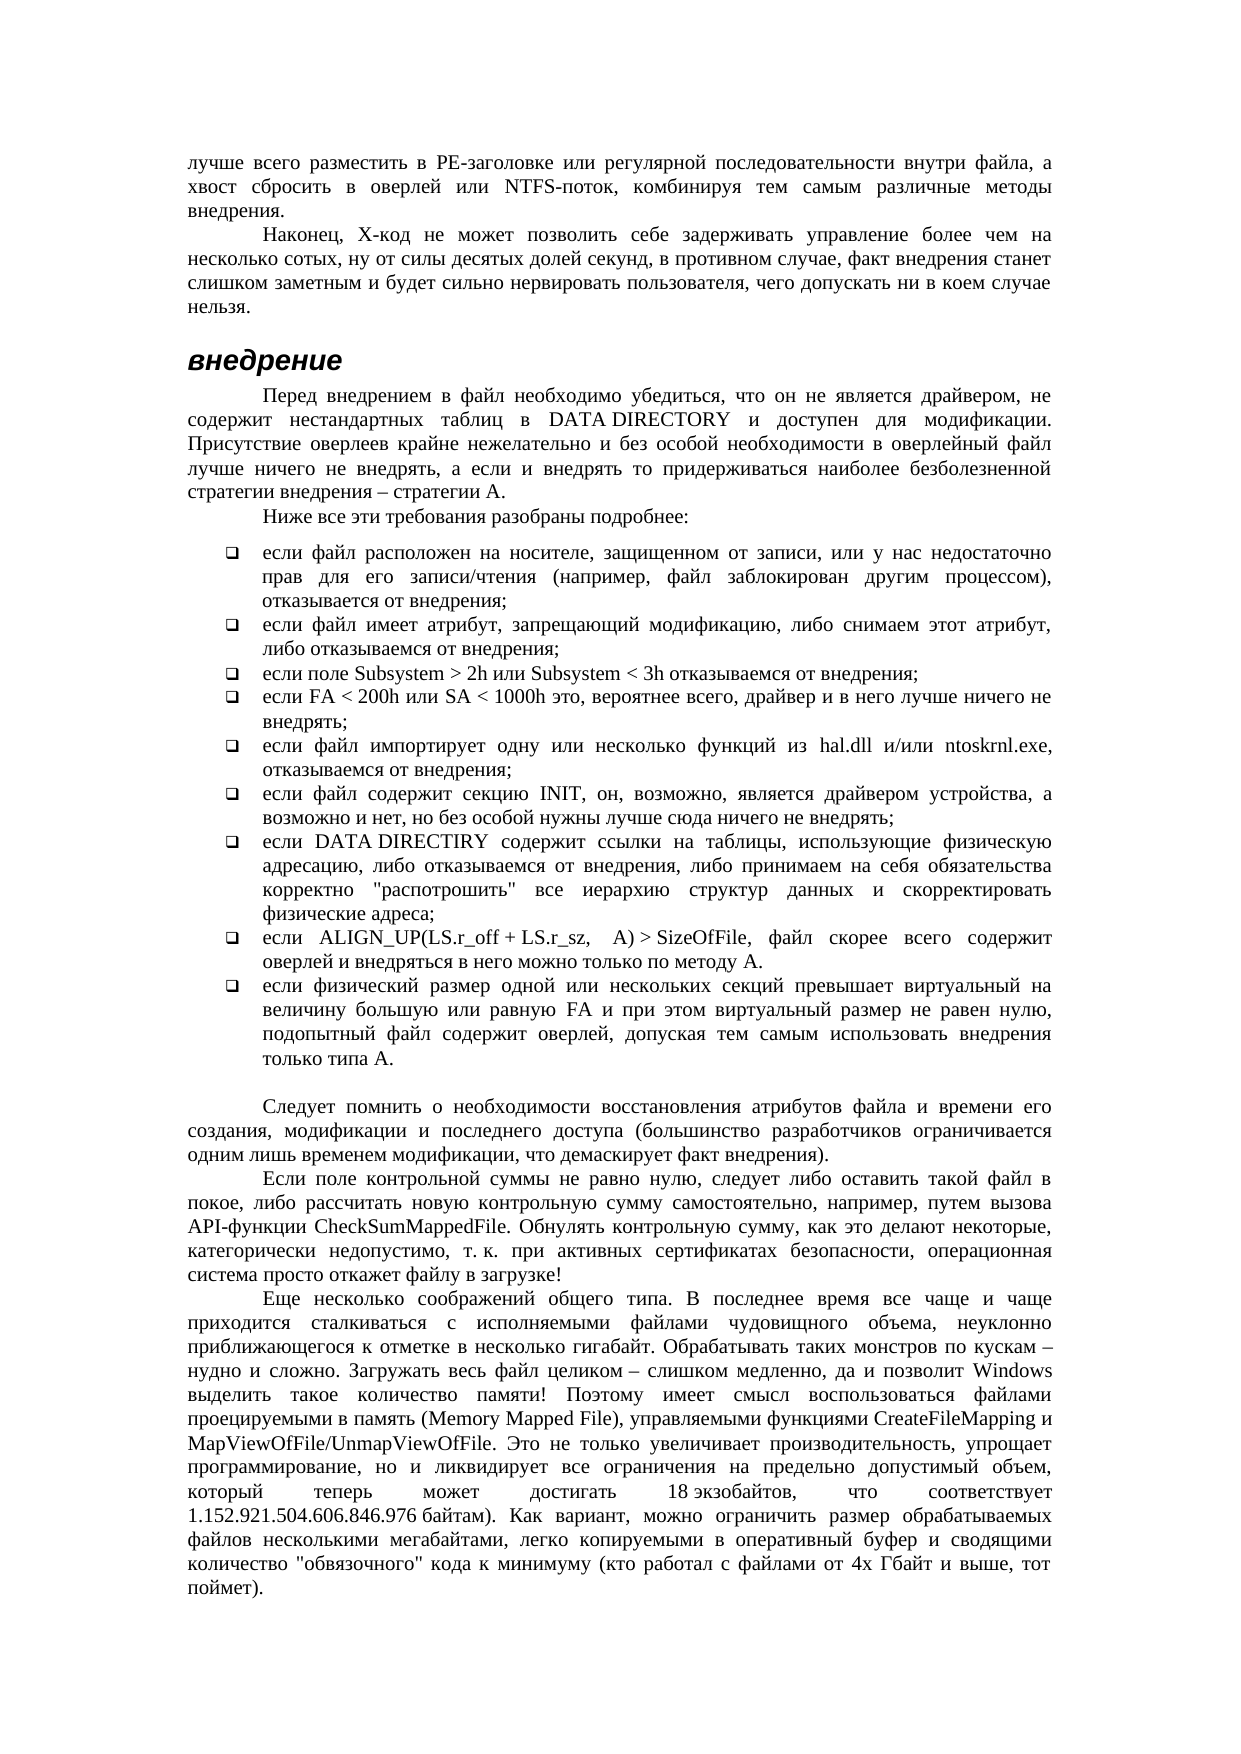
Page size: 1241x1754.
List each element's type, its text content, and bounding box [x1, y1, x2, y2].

text Ниже все эти требования разобраны подробнее: [187, 503, 1053, 528]
text Следует помнить о необходимости восстановления атрибутов файла и времени его создания, модификации и последнего доступа (большинство разработчиков ограничивается одним лишь временем модификации, что демаскирует факт внедрения). [187, 1093, 1053, 1166]
subtitle внедрение [187, 343, 1053, 377]
list если файл имеет атрибут, запрещающий модификацию, либо снимаем этот атрибут, либо отказываемся от внедрения; [225, 612, 1053, 660]
list если DATA DIRECTIRY содержит ссылки на таблицы, использующие физическую адресацию, либо отказываемся от внедрения, либо принимаем на себя обязательства корректно "распотрошить" все иерархию структур данных и скорректировать физические адреса; [225, 829, 1053, 925]
list если файл содержит секцию INIT, он, возможно, является драйвером устройства, а возможно и нет, но без особой нужны лучше сюда ничего не внедрять; [225, 781, 1053, 829]
list если поле Subsystem > 2h или Subsystem < 3h отказываемся от внедрения; [225, 660, 1053, 684]
list если файл расположен на носителе, защищенном от записи, или у нас недостаточно прав для его записи/чтения (например, файл заблокирован другим процессом), отказывается от внедрения; [225, 540, 1053, 612]
text Перед внедрением в файл необходимо убедиться, что он не является драйвером, не содержит нестандартных таблиц в DATA DIRECTORY и доступен для модификации. Присутствие оверлеев крайне нежелательно и без особой необходимости в оверлейный файл лучше ничего не внедрять, а если и внедрять то придерживаться наиболее безболезненной стратегии внедрения – стратегии А. [187, 383, 1053, 503]
text Еще несколько соображений общего типа. В последнее время все чаще и чаще приходится сталкиваться с исполняемыми файлами чудовищного объема, неуклонно приближающегося к отметке в несколько гигабайт. Обрабатывать таких монстров по кускам –нудно и сложно. Загружать весь файл целиком – слишком медленно, да и позволит Windows выделить такое количество памяти! Поэтому имеет смысл воспользоваться файлами проецируемыми в память (Memory Mapped File), управляемыми функциями CreateFileMapping и MapViewOfFile/UnmapViewOfFile. Это не только увеличивает производительность, упрощает программирование, но и ликвидирует все ограничения на предельно допустимый объем, который теперь может достигать 18 экзобайтов, что соответствует 1.152.921.504.606.846.976 байтам). Как вариант, можно ограничить размер обрабатываемых файлов несколькими мегабайтами, легко копируемыми в оперативный буфер и сводящими количество "обвязочного" кода к минимуму (кто работал с файлами от 4х Гбайт и выше, тот поймет). [187, 1286, 1053, 1599]
list если FA < 200h или SA < 1000h это, вероятнее всего, драйвер и в него лучше ничего не внедрять; [225, 684, 1053, 733]
text лучше всего разместить в PE-заголовке или регулярной последовательности внутри файла, а хвост сбросить в оверлей или NTFS-поток, комбинируя тем самым различные методы внедрения. [187, 150, 1053, 222]
list если файл импортирует одну или несколько функций из hal.dll и/или ntoskrnl.exe, отказываемся от внедрения; [225, 733, 1053, 781]
list если физический размер одной или нескольких секций превышает виртуальный на величину большую или равную FA и при этом виртуальный размер не равен нулю, подопытный файл содержит оверлей, допуская тем самым использовать внедрения только типа А. [225, 973, 1053, 1069]
text Наконец, X-код не может позволить себе задерживать управление более чем на несколько сотых, ну от силы десятых долей секунд, в противном случае, факт внедрения станет слишком заметным и будет сильно нервировать пользователя, чего допускать ни в коем случае нельзя. [187, 222, 1053, 318]
text Если поле контрольной суммы не равно нулю, следует либо оставить такой файл в покое, либо рассчитать новую контрольную сумму самостоятельно, например, путем вызова API-функции CheckSumMappedFile. Обнулять контрольную сумму, как это делают некоторые, категорически недопустимо, т. к. при активных сертификатах безопасности, операционная система просто откажет файлу в загрузке! [187, 1166, 1053, 1286]
list если ALIGN_UP(LS.r_off + LS.r_sz, A) > SizeOfFile, файл скорее всего содержит оверлей и внедряться в него можно только по методу А. [225, 925, 1053, 973]
